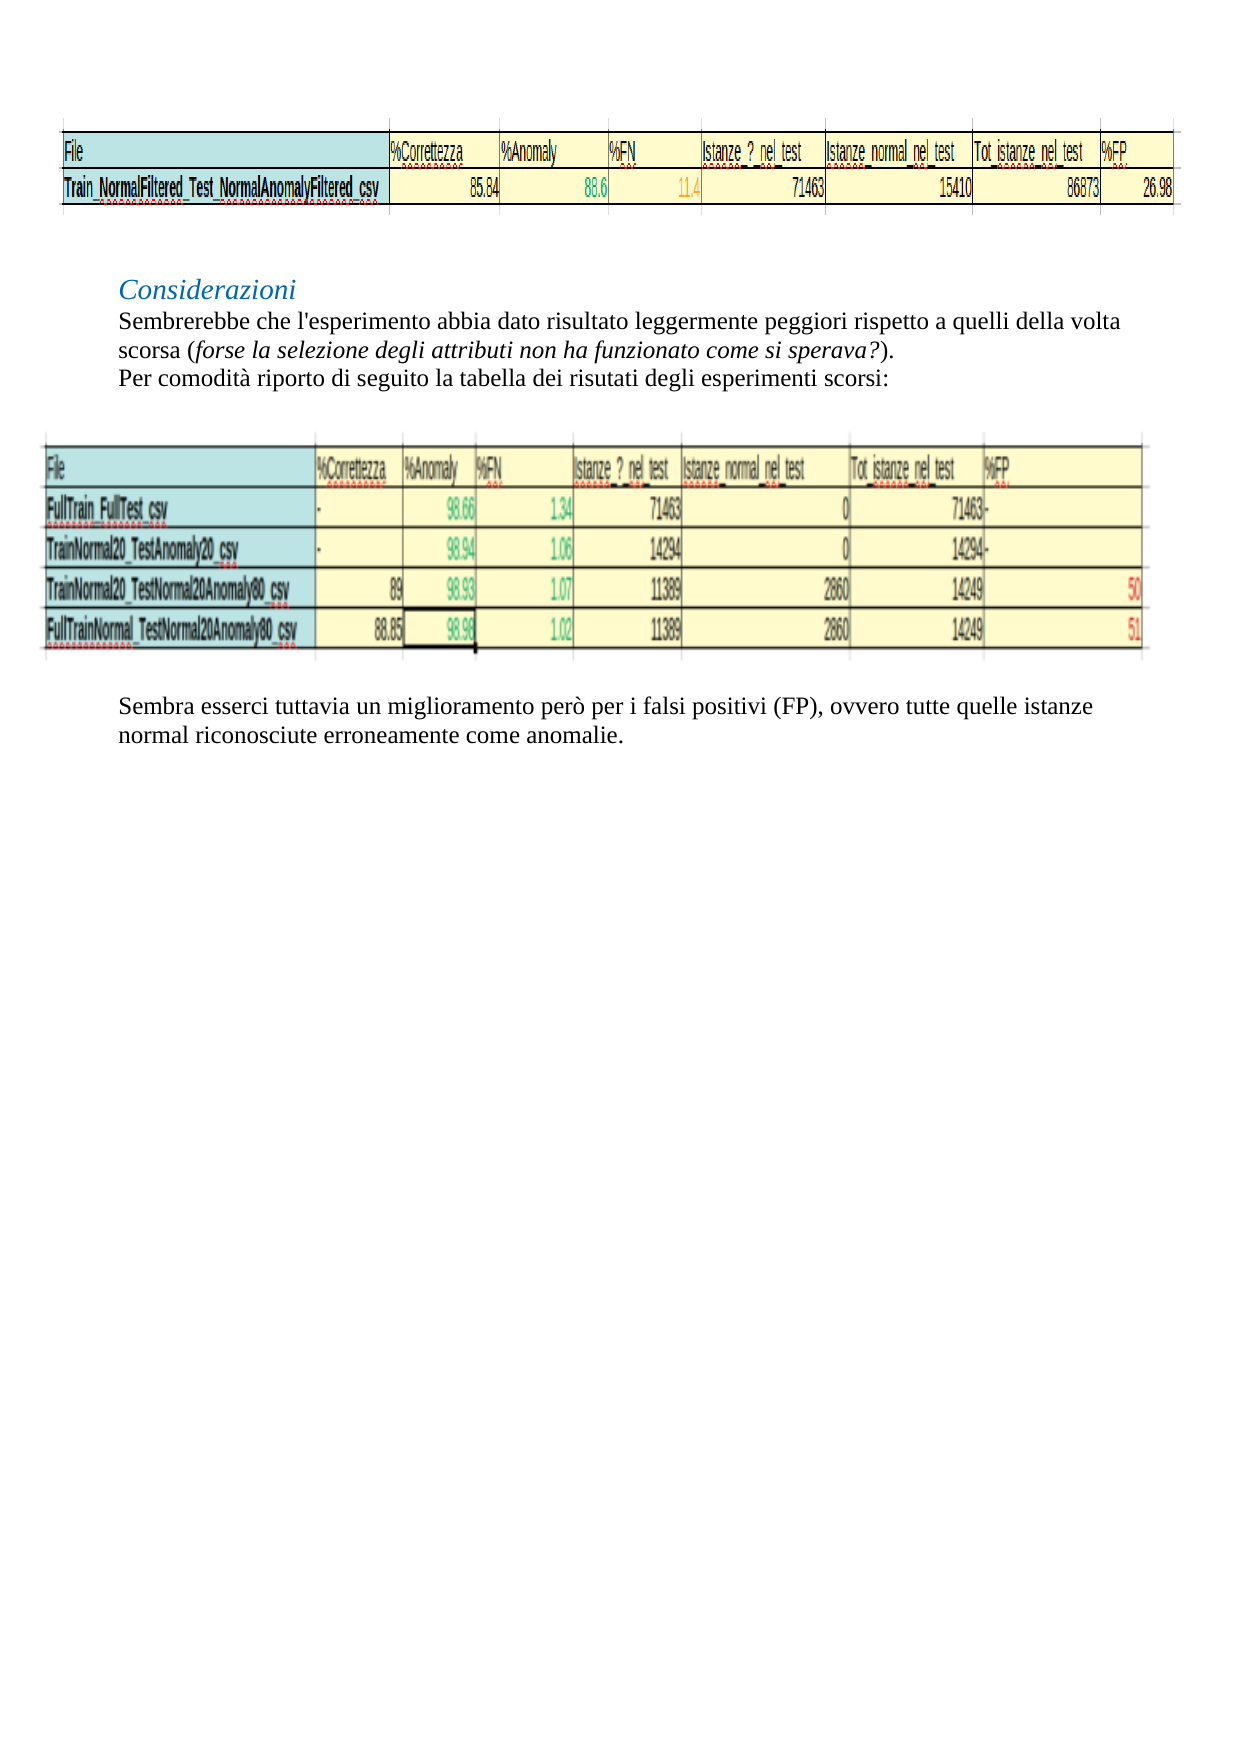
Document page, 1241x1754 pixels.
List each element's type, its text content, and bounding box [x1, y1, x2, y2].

text Per comodità riporto di seguito la tabella dei risutati degli esperimenti scorsi: [118, 363, 1122, 392]
text Considerazioni [118, 272, 1122, 306]
picture [59, 118, 1182, 215]
text Sembrerebbe che l'esperimento abbia dato risultato leggermente peggiori rispetto a quelli della volta scorsa (forse la selezione degli attributi non ha funzionato come si sperava?). [118, 306, 1122, 363]
picture [36, 428, 1159, 663]
text Sembra esserci tuttavia un miglioramento però per i falsi positivi (FP), ovvero tutte quelle istanze normal riconosciute erroneamente come anomalie. [118, 691, 1122, 749]
